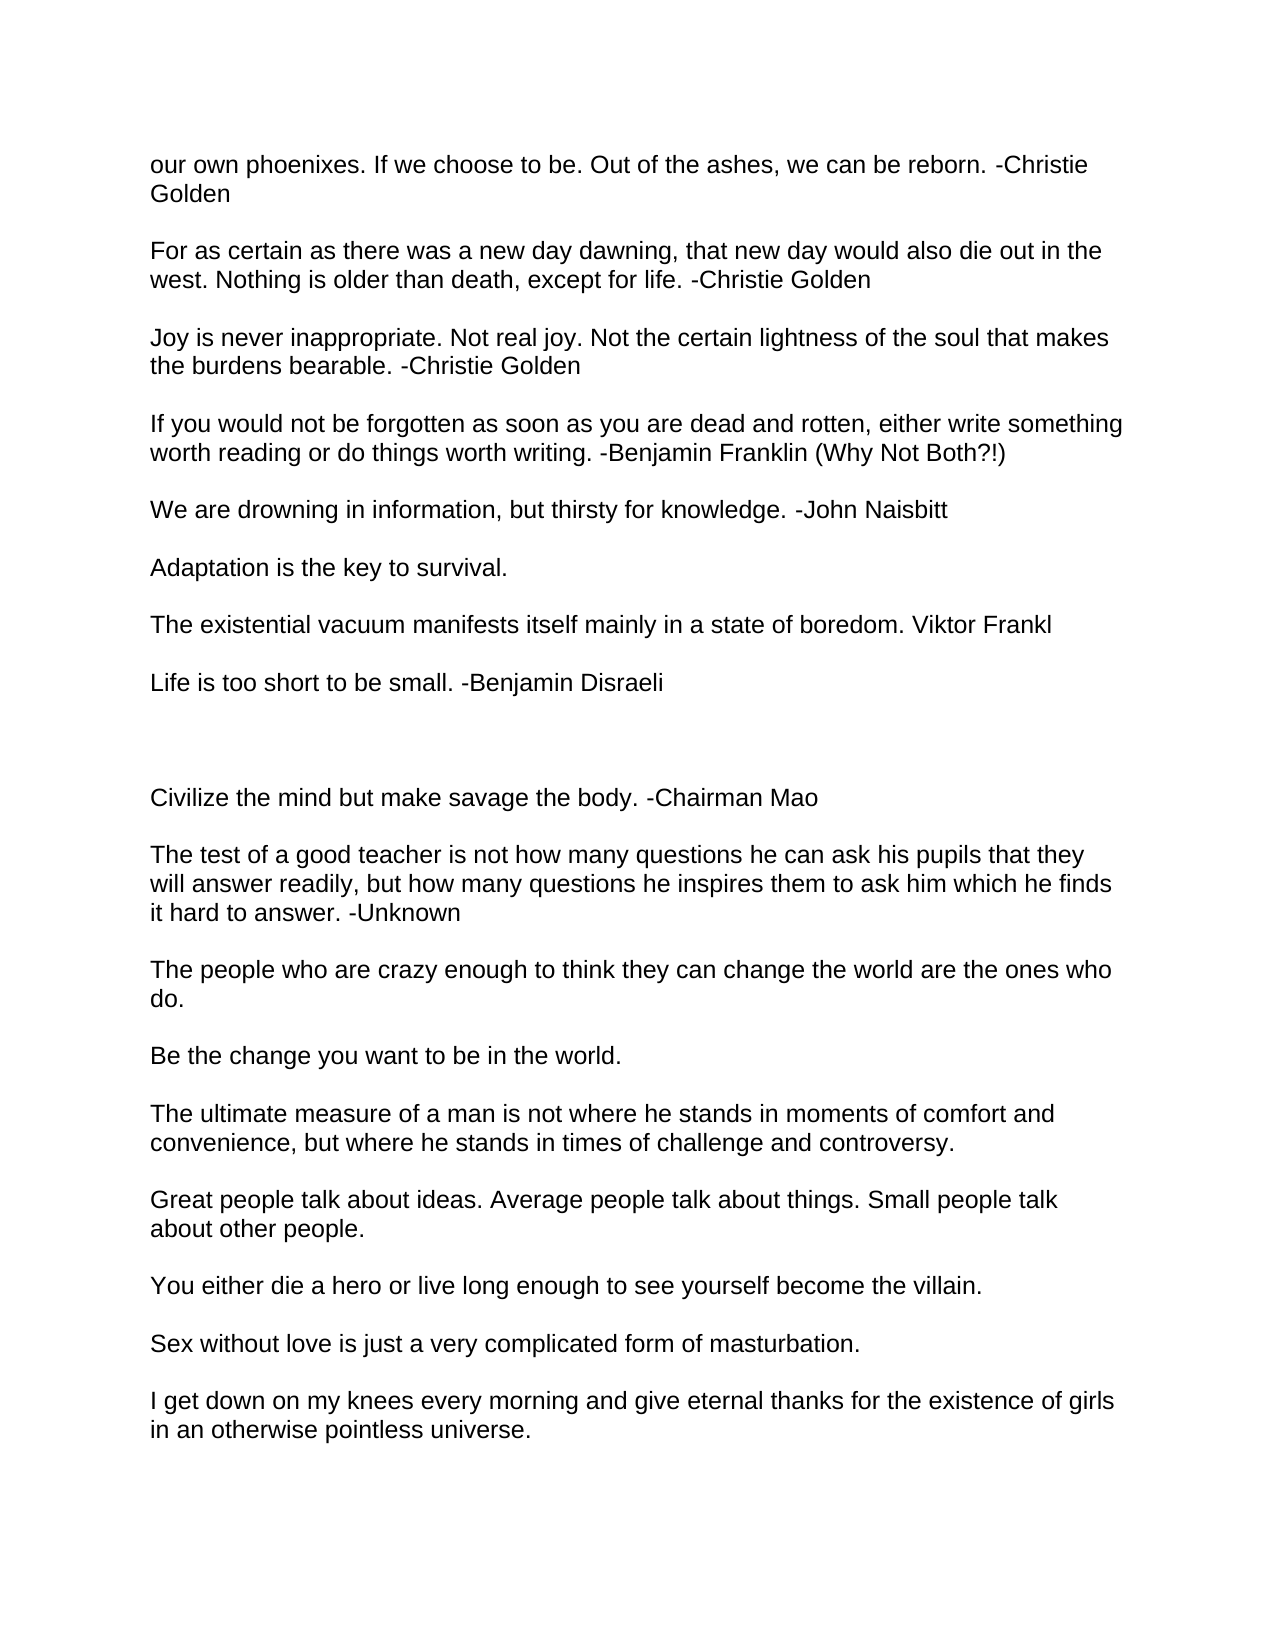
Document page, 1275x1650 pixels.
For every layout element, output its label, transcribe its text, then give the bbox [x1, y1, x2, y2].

text Life is too short to be small. -Benjamin Disraeli [150, 667, 1125, 696]
text The test of a good teacher is not how many questions he can ask his pupils that they will answer readily, but how many questions he inspires them to ask him which he finds it hard to answer. -Unknown The people who are crazy enough to think they can change the world are the ones who do. Be the change you want to be in the world. The ultimate measure of a man is not where he stands in moments of comfort and convenience, but where he stands in times of challenge and controversy. Great people talk about ideas. Average people talk about things. Small people talk about other people. You either die a hero or live long enough to see yourself become the villain. Sex without love is just a very complicated form of masturbation. I get down on my knees every morning and give eternal thanks for the existence of girls in an otherwise pointless universe. [150, 840, 1125, 1472]
text Civilize the mind but make savage the body. -Chairman Mao [150, 754, 1125, 811]
text Any definition of success must include serving others. -George Bush Sr. As far as we can discern, the sole purpose of human existence is to kindle a light of meaning in the darkness of mere being. -Carl Jung The teacher who is indeed wise does not bid you to enter the house of wisdom but rather leads you to the threshold of your mind. -Khalil Graham It's not who you choose to spend your life with, it’s who you can’t live your life without. -Unknown Youth cannot know how age thinks and feels. But old men are guilty if they forget what it was to be young. -J.K. Rowling Leaders are identified as the people who find the potential in others, and help others find it within themselves. -Unknown Some infinites are are bigger than other infinites. -John Green You don't get to choose if you get hurt in this world, but you do have some say in who hurts you. -John Green The voracious ambition of humans is never sated by dreams coming true, because there is always the thought that everything might be done better and again. -John Green Live life fully, try out many many many things. You will fail. That's ok, that's how we learn, and it also makes for great stories. Throw yourself into life, into experiences, and when the end comes, know that you will be able to say "Hell yeah, I led a life worthy of that title". -Unknown First they ignore you then they laugh at you then they try to fight you then you win. -Ghandi If we're not busy being born we're busy dying. -Bob Dylan We must conduct ourselves on the higher plane of dignity and discipline. -Martin Luther King Jr. Change. It brings pain; it brings joy; and it is completely inescapable. We are, all of us, our own phoenixes. If we choose to be. Out of the ashes, we can be reborn. -Christie Golden [231, 150, 1125, 207]
text The existential vacuum manifests itself mainly in a state of boredom. Viktor Frankl [1053, 610, 1125, 639]
text For as certain as there was a new day dawning, that new day would also die out in the west. Nothing is older than death, except for life. -Christie Golden Joy is never inappropriate. Not real joy. Not the certain lightness of the soul that makes the burdens bearable. -Christie Golden If you would not be forgotten as soon as you are dead and rotten, either write something worth reading or do things worth writing. -Benjamin Franklin (Why Not Both?!) We are drowning in information, but thirsty for knowledge. -John Naisbitt Adaptation is the key to survival. [150, 207, 1125, 581]
